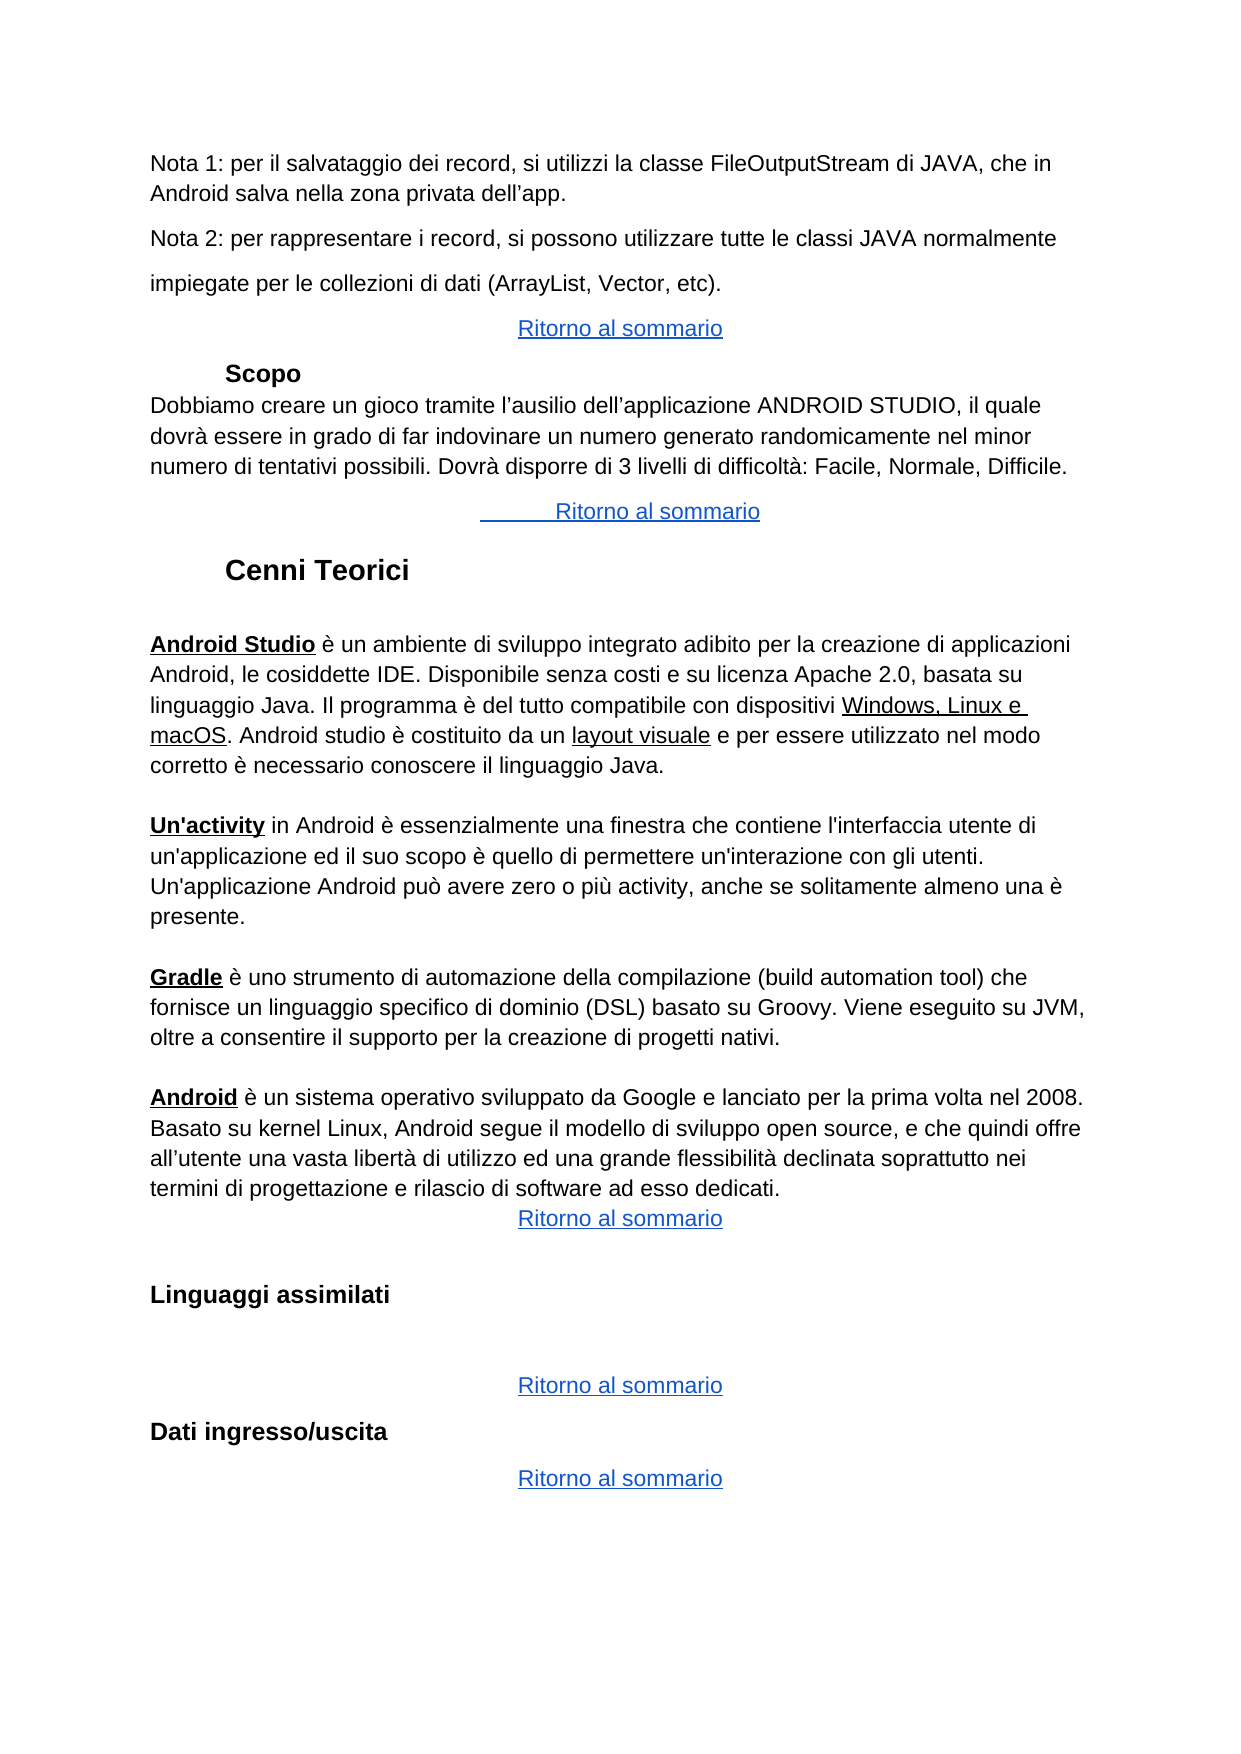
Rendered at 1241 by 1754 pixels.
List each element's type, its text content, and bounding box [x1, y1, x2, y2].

text Android è un sistema operativo sviluppato da Google e lanciato per la prima volta nel 2008. Basato su kernel Linux, Android segue il modello di sviluppo open source, e che quindi offre all’utente una vasta libertà di utilizzo ed una grande flessibilità declinata soprattutto nei termini di progettazione e rilascio di software ad esso dedicati. [150, 1084, 1090, 1201]
text Gradle è uno strumento di automazione della compilazione (build automation tool) che fornisce un linguaggio specifico di dominio (DSL) basato su Groovy. Viene eseguito su JVM, oltre a consentire il supporto per la creazione di progetti nativi. [150, 963, 1090, 1050]
text Android Studio è un ambiente di sviluppo integrato adibito per la creazione di applicazioni Android, le cosiddette IDE. Disponibile senza costi e su licenza Apache 2.0, basata su linguaggio Java. Il programma è del tutto compatibile con dispositivi Windows, Linux e macOS. Android studio è costituito da un layout visuale e per essere utilizzato nel modo corretto è necessario conoscere il linguaggio Java. [150, 631, 1090, 778]
text Dobbiamo creare un gioco tramite l’ausilio dell’applicazione ANDROID STUDIO, il quale dovrà essere in grado di far indovinare un numero generato randomicamente nel minor numero di tentativi possibili. Dovrà disporre di 3 livelli di difficoltà: Facile, Normale, Difficile. [150, 392, 1090, 479]
text Un'activity in Android è essenzialmente una finestra che contiene l'interfaccia utente di un'applicazione ed il suo scopo è quello di permettere un'interazione con gli utenti. Un'applicazione Android può avere zero o più activity, anche se solitamente almeno una è presente. [150, 812, 1090, 929]
text Ritorno al sommario [150, 1465, 1090, 1491]
text Nota 2: per rappresentare i record, si possono utilizzare tutte le classi JAVA normalmente [150, 225, 1090, 251]
subtitle Linguaggi assimilati [150, 1280, 1090, 1309]
text impiegate per le collezioni di dati (ArrayList, Vector, etc). [150, 270, 1090, 296]
text Ritorno al sommario [150, 1205, 1090, 1231]
subtitle Dati ingresso/uscita [150, 1417, 1090, 1446]
text Nota 1: per il salvataggio dei record, si utilizzi la classe FileOutputStream di JAVA, che in Android salva nella zona privata dell’app. [150, 150, 1090, 207]
subtitle Cenni Teorici [150, 553, 1090, 586]
list Ritorno al sommario [150, 498, 1090, 524]
text Ritorno al sommario [150, 1372, 1090, 1399]
text Ritorno al sommario [150, 314, 1090, 341]
subtitle Scopo [150, 359, 1090, 388]
